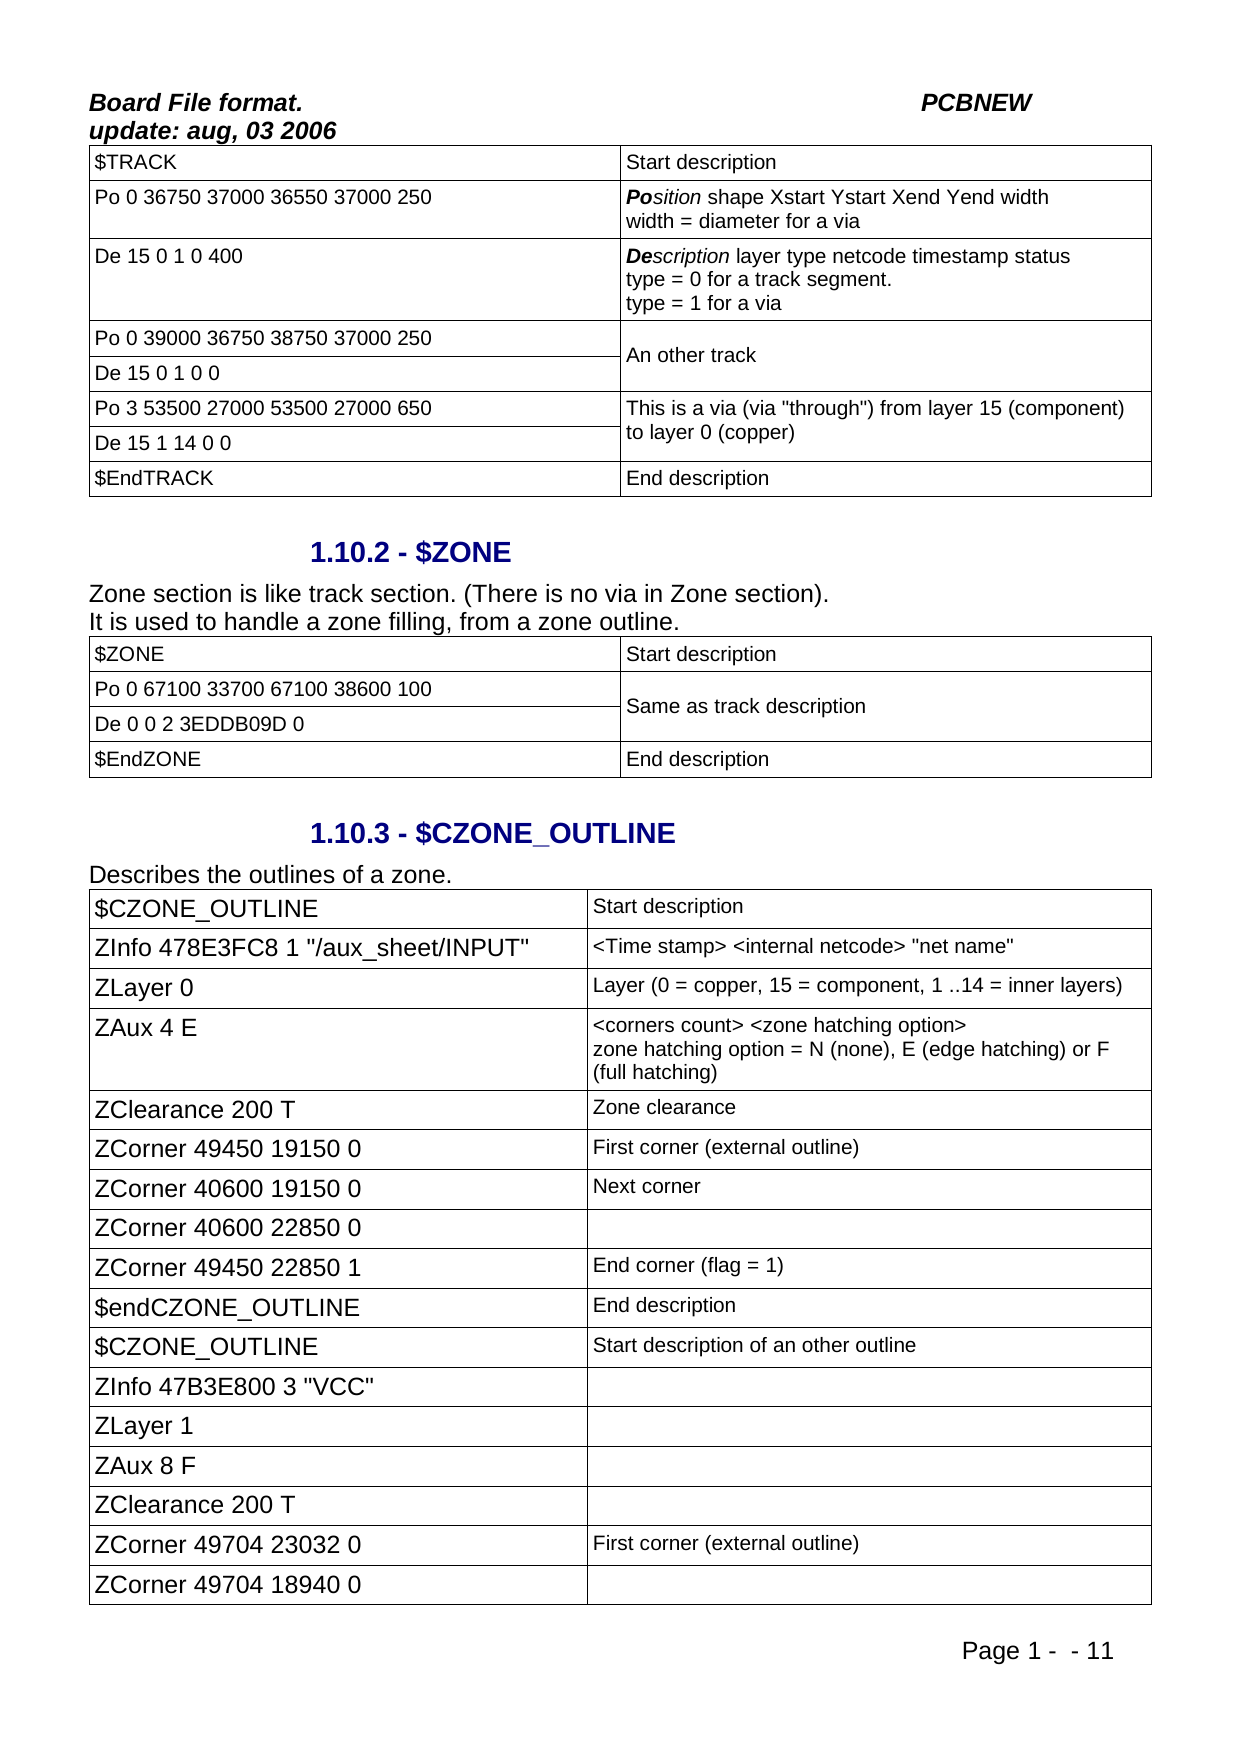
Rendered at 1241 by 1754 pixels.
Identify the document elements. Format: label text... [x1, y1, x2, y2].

table_header $TRACK [90, 146, 620, 180]
table_cell $CZONE_OUTLINE [90, 1328, 587, 1367]
table_cell ZInfo 478E3FC8 1 "/aux_sheet/INPUT" [90, 929, 587, 968]
table_cell Position shape Xstart Ystart Xend Yend width width = diameter for a via [621, 181, 1151, 238]
table_cell ZLayer 1 [90, 1407, 587, 1446]
table_cell [588, 1487, 1151, 1525]
table_cell First corner (external outline) [588, 1526, 1151, 1565]
table_cell [588, 1407, 1151, 1446]
table_header Po 0 39000 36750 38750 37000 250 [90, 321, 620, 356]
table_cell End description [588, 1289, 1151, 1327]
table_header Start description [621, 146, 1151, 180]
table_cell <corners count> <zone hatching option> zone hatching option = N (none), E (edge hatching) or F (full hatching) [588, 1009, 1151, 1090]
table_cell $EndZONE [90, 742, 620, 777]
table_cell End description [621, 742, 1151, 777]
table_header Start description [621, 637, 1151, 671]
table_header Po 0 67100 33700 67100 38600 100 [90, 672, 620, 706]
table_cell ZCorner 40600 22850 0 [90, 1210, 587, 1248]
table_cell Zone clearance [588, 1091, 1151, 1129]
table_cell <Time stamp> <internal netcode> "net name" [588, 929, 1151, 968]
table_cell End description [621, 462, 1151, 496]
table_cell De 15 1 14 0 0 [90, 427, 620, 461]
table_cell This is a via (via "through") from layer 15 (component) to layer 0 (copper) [621, 392, 1151, 461]
table_cell ZCorner 49704 18940 0 [90, 1566, 587, 1604]
table_cell Start description of an other outline [588, 1328, 1151, 1367]
table_cell ZCorner 40600 19150 0 [90, 1170, 587, 1209]
table_header $ZONE [90, 637, 620, 671]
table_header Po 3 53500 27000 53500 27000 650 [90, 392, 620, 426]
table_cell End corner (flag = 1) [588, 1249, 1151, 1288]
table_cell An other track [621, 321, 1151, 391]
table_cell ZAux 4 E [90, 1009, 587, 1090]
table_cell ZLayer 0 [90, 969, 587, 1008]
table_cell ZCorner 49704 23032 0 [90, 1526, 587, 1565]
table_header $CZONE_OUTLINE [90, 890, 587, 928]
table_cell ZCorner 49450 22850 1 [90, 1249, 587, 1288]
table_cell ZCorner 49450 19150 0 [90, 1130, 587, 1169]
table_cell ZClearance 200 T [90, 1091, 587, 1129]
table_cell [588, 1368, 1151, 1406]
table_cell ZAux 8 F [90, 1447, 587, 1486]
table_cell Po 0 36750 37000 36550 37000 250 [90, 181, 620, 238]
table_header Start description [588, 890, 1151, 928]
table_cell De 15 0 1 0 0 [90, 357, 620, 391]
table_cell Same as track description [621, 672, 1151, 741]
table_cell [588, 1210, 1151, 1248]
table_cell De 0 0 2 3EDDB09D 0 [90, 707, 620, 741]
table_cell $endCZONE_OUTLINE [90, 1289, 587, 1327]
table_cell ZClearance 200 T [90, 1487, 587, 1525]
table_cell ZInfo 47B3E800 3 "VCC" [90, 1368, 587, 1406]
table_cell [588, 1447, 1151, 1486]
table_cell $EndTRACK [90, 462, 620, 496]
subtitle $ZONE [236, 536, 1152, 568]
table_cell Next corner [588, 1170, 1151, 1209]
table_cell Description layer type netcode timestamp status type = 0 for a track segment. type = 1 for a via [621, 239, 1151, 320]
subtitle $CZONE_OUTLINE [236, 817, 1152, 849]
text Describes the outlines of a zone. [88, 861, 1152, 889]
text Zone section is like track section. (There is no via in Zone section). [88, 580, 1152, 608]
table_cell De 15 0 1 0 400 [90, 239, 620, 320]
table_cell [588, 1566, 1151, 1604]
table_cell Layer (0 = copper, 15 = component, 1 ..14 = inner layers) [588, 969, 1151, 1008]
table_cell First corner (external outline) [588, 1130, 1151, 1169]
text It is used to handle a zone filling, from a zone outline. [88, 608, 1152, 636]
